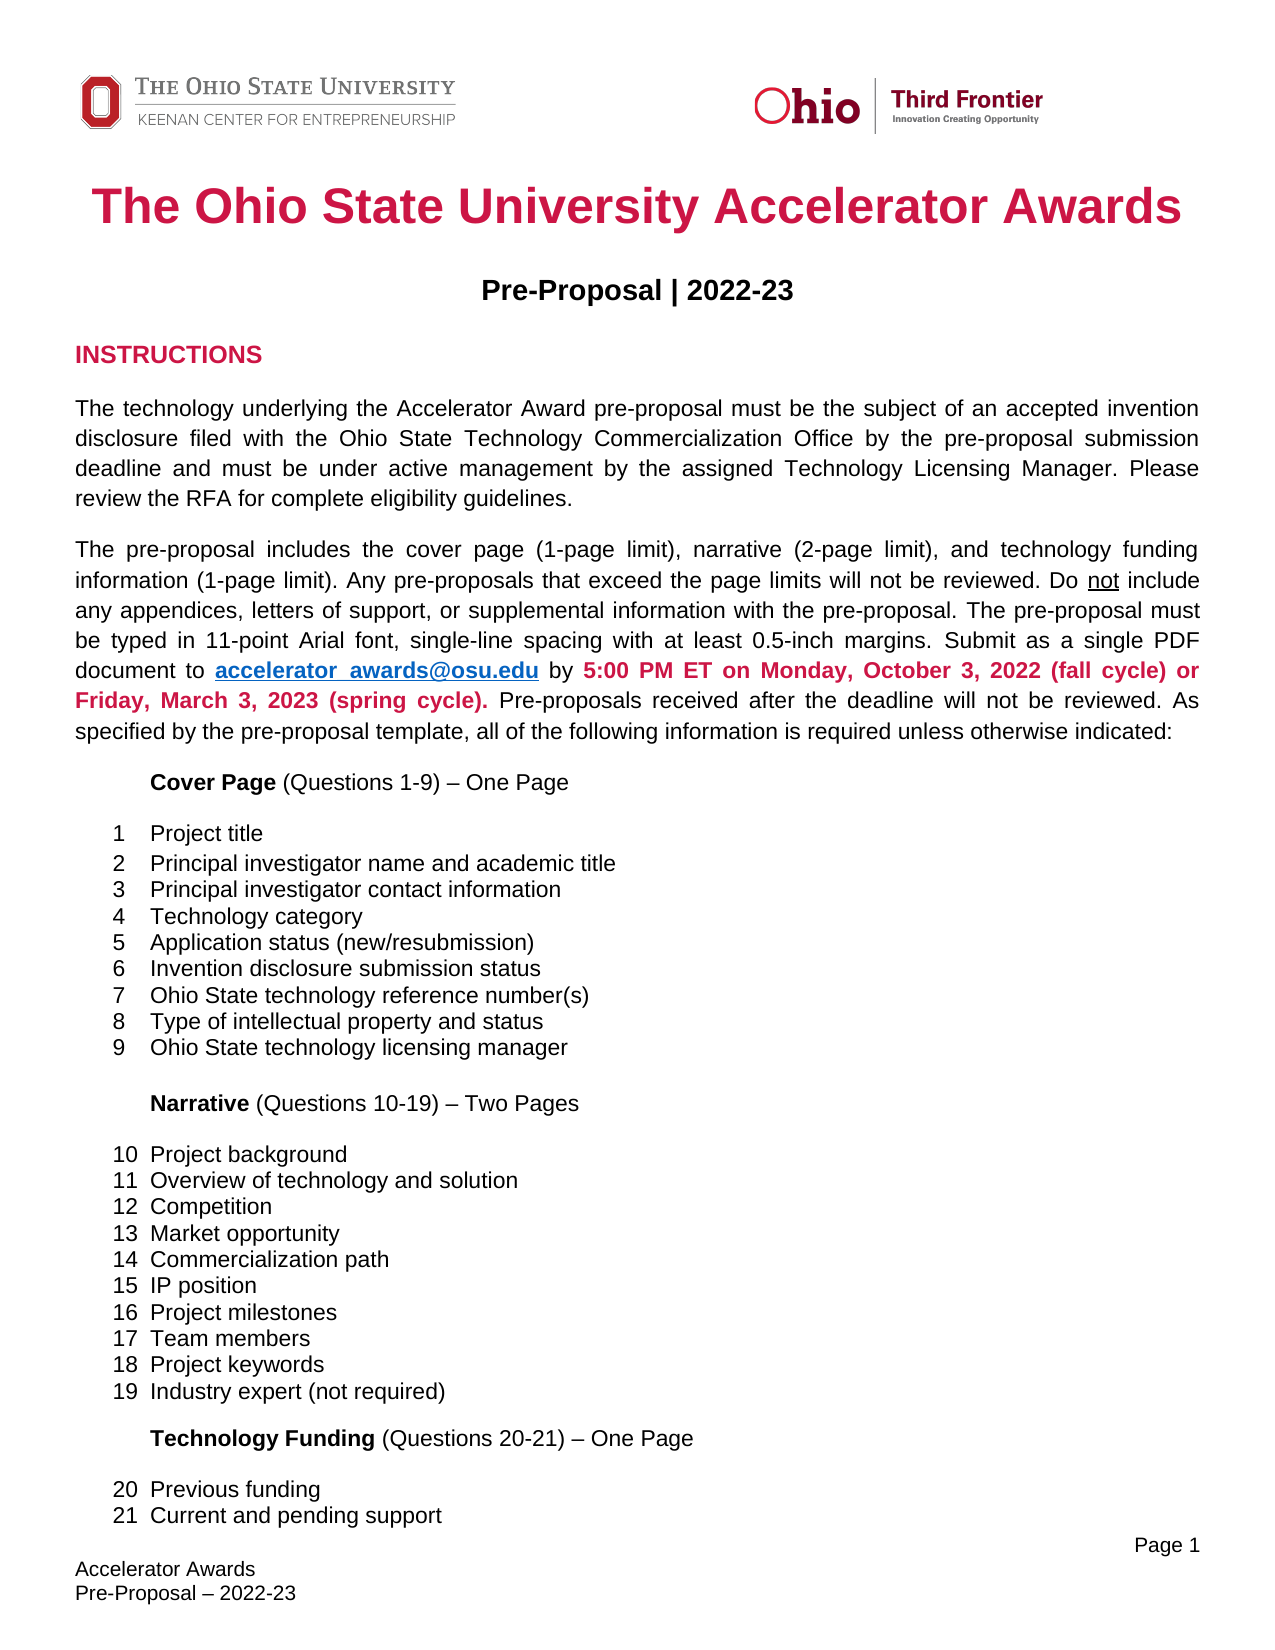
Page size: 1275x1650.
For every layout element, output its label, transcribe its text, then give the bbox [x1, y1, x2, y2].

text INSTRUCTIONS [75, 339, 1200, 368]
list Project keywords [112, 1351, 1200, 1378]
text The technology underlying the Accelerator Award pre-proposal must be the subject of an accepted invention disclosure filed with the Ohio State Technology Commercialization Office by the pre-proposal submission deadline and must be under active management by the assigned Technology Licensing Manager. Please review the RFA for complete eligibility guidelines. [75, 395, 1200, 512]
list Team members [112, 1325, 1200, 1351]
list Competition [112, 1193, 1200, 1219]
picture [80, 75, 456, 151]
list Project title [112, 820, 1200, 846]
list Ohio State technology licensing manager [112, 1034, 1200, 1061]
list Overview of technology and solution [112, 1167, 1200, 1193]
text Cover Page (Questions 1-9) – One Page [75, 769, 1200, 795]
list Invention disclosure submission status [112, 955, 1200, 982]
list Project background [112, 1141, 1200, 1167]
list Type of intellectual property and status [112, 1008, 1200, 1034]
list Market opportunity [112, 1219, 1200, 1246]
text The Ohio State University Accelerator Awards [75, 177, 1200, 234]
list Ohio State technology reference number(s) [112, 982, 1200, 1008]
list IP position [112, 1272, 1200, 1299]
list Principal investigator contact information [112, 876, 1200, 903]
text Narrative (Questions 10-19) – Two Pages [75, 1089, 1200, 1116]
list Project milestones [112, 1299, 1200, 1325]
list Application status (new/resubmission) [112, 929, 1200, 955]
list Industry expert (not required) [112, 1378, 1200, 1404]
picture [754, 78, 1043, 134]
list Principal investigator name and academic title [112, 850, 1200, 876]
text Technology Funding (Questions 20-21) – One Page [75, 1425, 1200, 1451]
text Pre-Proposal | 2022-23 [75, 272, 1200, 306]
list Commercialization path [112, 1246, 1200, 1272]
list Previous funding [112, 1476, 1200, 1502]
text The pre-proposal includes the cover page (1-page limit), narrative (2-page limit), and technology funding information (1-page limit). Any pre-proposals that exceed the page limits will not be reviewed. Do not include any appendices, letters of support, or supplemental information with the pre-proposal. The pre-proposal must be typed in 11-point Arial font, single-line spacing with at least 0.5-inch margins. Submit as a single PDF document to accelerator_awards@osu.edu by 5:00 PM ET on Monday, October 3, 2022 (fall cycle) or Friday, March 3, 2023 (spring cycle). Pre-proposals received after the deadline will not be reviewed. As specified by the pre-proposal template, all of the following information is required unless otherwise indicated: [75, 536, 1200, 744]
list Current and pending support [112, 1502, 1200, 1529]
list Technology category [112, 903, 1200, 929]
